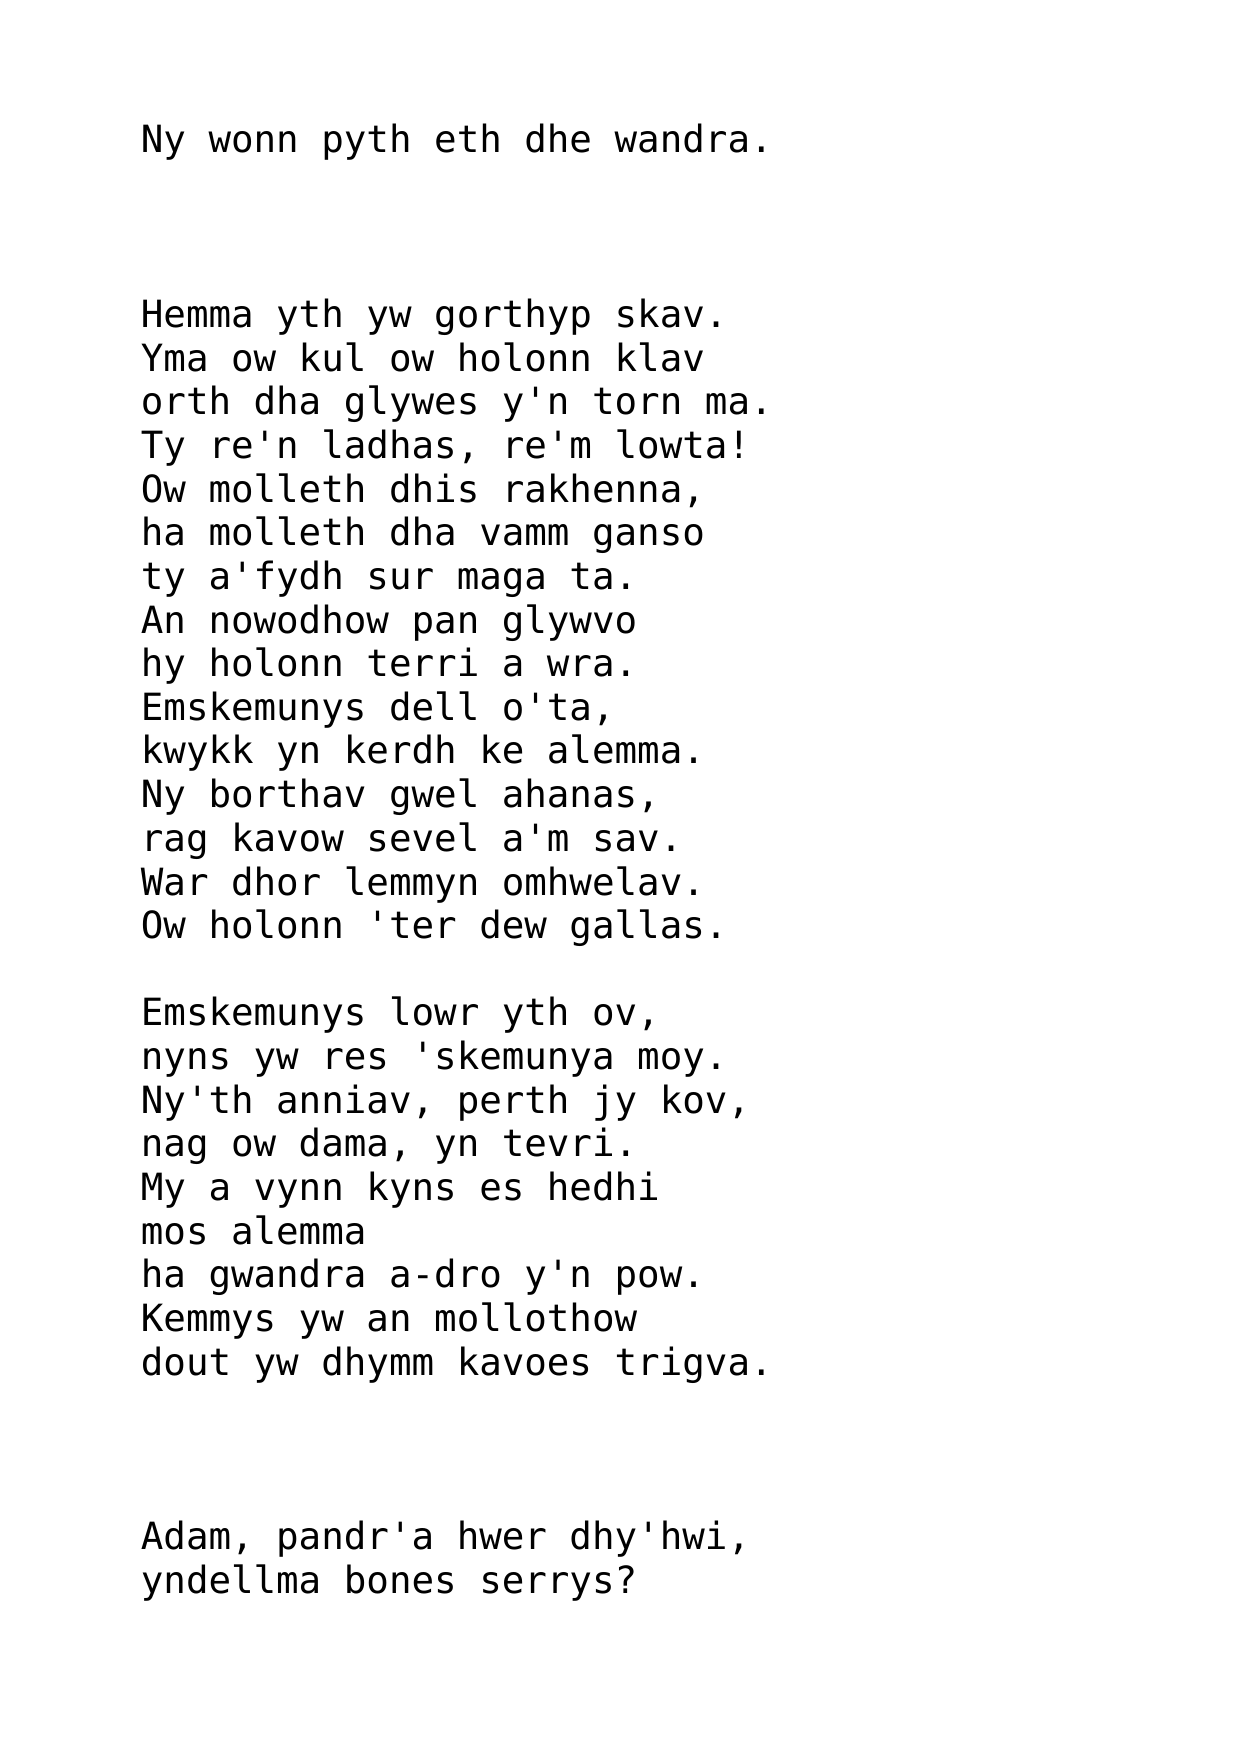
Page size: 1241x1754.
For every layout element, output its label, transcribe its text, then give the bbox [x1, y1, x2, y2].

text Ty re'n ladhas, re'm lowta! [118, 424, 1122, 467]
text My a vynn kyns es hedhi [118, 1166, 1122, 1209]
text War dhor lemmyn omhwelav. [118, 860, 1122, 904]
text dout yw dhymm kavoes trigva. [118, 1340, 1122, 1384]
text rag kavow sevel a'm sav. [118, 816, 1122, 860]
text Adam, pandr'a hwer dhy'hwi, [118, 1515, 1122, 1558]
text Ny borthav gwel ahanas, [118, 773, 1122, 816]
text kwykk yn kerdh ke alemma. [118, 729, 1122, 773]
text Kemmys yw an mollothow [118, 1297, 1122, 1340]
text ty a'fydh sur maga ta. [118, 554, 1122, 598]
text Hemma yth yw gorthyp skav. [118, 293, 1122, 336]
text Emskemunys dell o'ta, [118, 686, 1122, 729]
text ha molleth dha vamm ganso [118, 511, 1122, 554]
text Ny'th anniav, perth jy kov, [118, 1078, 1122, 1122]
text Yma ow kul ow holonn klav [118, 336, 1122, 380]
text nyns yw res 'skemunya moy. [118, 1035, 1122, 1078]
text mos alemma [118, 1209, 1122, 1253]
text Emskemunys lowr yth ov, [118, 991, 1122, 1035]
text Ny wonn pyth eth dhe wandra. [118, 118, 1122, 162]
text An nowodhow pan glywvo [118, 598, 1122, 642]
text Ow holonn 'ter dew gallas. [118, 904, 1122, 947]
text hy holonn terri a wra. [118, 642, 1122, 686]
text nag ow dama, yn tevri. [118, 1122, 1122, 1166]
text yndellma bones serrys? [118, 1558, 1122, 1602]
text ha gwandra a-dro y'n pow. [118, 1253, 1122, 1297]
text orth dha glywes y'n torn ma. [118, 380, 1122, 424]
text Ow molleth dhis rakhenna, [118, 467, 1122, 511]
